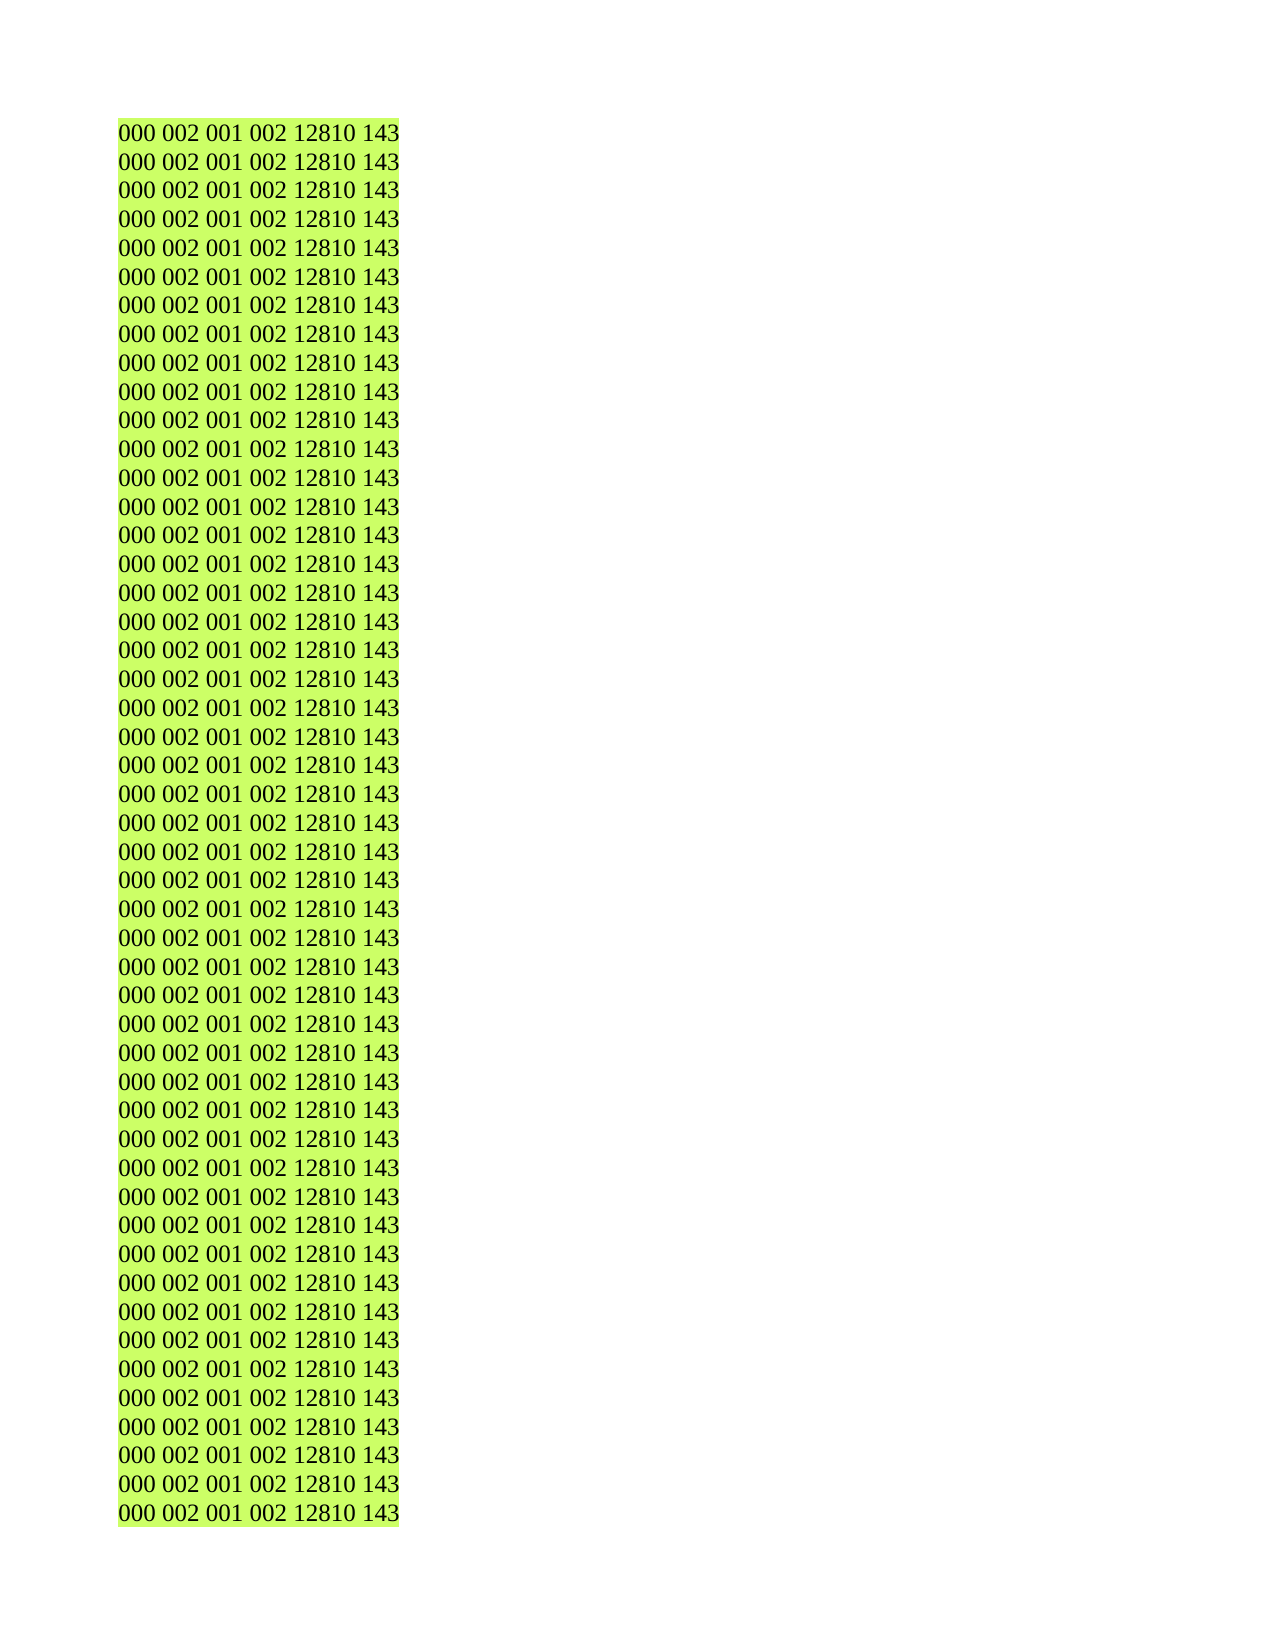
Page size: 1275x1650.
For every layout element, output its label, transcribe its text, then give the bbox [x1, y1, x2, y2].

text 000 002 001 002 12810 143 [118, 549, 1157, 578]
text 000 002 001 002 12810 143 [118, 1441, 1157, 1469]
text 000 002 001 002 12810 143 [118, 204, 1157, 233]
text 000 002 001 002 12810 143 [118, 377, 1157, 406]
text 000 002 001 002 12810 143 [118, 1009, 1157, 1038]
text 000 002 001 002 12810 143 [118, 1153, 1157, 1182]
text 000 002 001 002 12810 143 [118, 808, 1157, 837]
text 000 002 001 002 12810 143 [118, 1211, 1157, 1239]
text 000 002 001 002 12810 143 [118, 923, 1157, 952]
text 000 002 001 002 12810 143 [118, 1412, 1157, 1441]
text 000 002 001 002 12810 143 [118, 952, 1157, 981]
text 000 002 001 002 12810 143 [118, 722, 1157, 751]
text 000 002 001 002 12810 143 [118, 492, 1157, 521]
text 000 002 001 002 12810 143 [118, 1182, 1157, 1211]
text 000 002 001 002 12810 143 [118, 1096, 1157, 1124]
text 000 002 001 002 12810 143 [118, 262, 1157, 291]
text 000 002 001 002 12810 143 [118, 779, 1157, 808]
text 000 002 001 002 12810 143 [118, 434, 1157, 463]
text 000 002 001 002 12810 143 [118, 578, 1157, 607]
text 000 002 001 002 12810 143 [118, 664, 1157, 693]
text 000 002 001 002 12810 143 [118, 291, 1157, 319]
text 000 002 001 002 12810 143 [118, 147, 1157, 176]
text 000 002 001 002 12810 143 [118, 837, 1157, 866]
text 000 002 001 002 12810 143 [118, 233, 1157, 262]
text 000 002 001 002 12810 143 [118, 1067, 1157, 1096]
text 000 002 001 002 12810 143 [118, 406, 1157, 434]
text 000 002 001 002 12810 143 [118, 521, 1157, 549]
text 000 002 001 002 12810 143 [118, 1383, 1157, 1412]
text 000 002 001 002 12810 143 [118, 1326, 1157, 1354]
text 000 002 001 002 12810 143 [118, 463, 1157, 492]
text 000 002 001 002 12810 143 [118, 1354, 1157, 1383]
text 000 002 001 002 12810 143 [118, 1038, 1157, 1067]
text 000 002 001 002 12810 143 [118, 1469, 1157, 1498]
text 000 002 001 002 12810 143 [118, 636, 1157, 664]
text 000 002 001 002 12810 143 [118, 348, 1157, 377]
text 000 002 001 002 12810 143 [118, 1498, 1157, 1527]
text 000 002 001 002 12810 143 [118, 693, 1157, 722]
text 000 002 001 002 12810 143 [118, 751, 1157, 779]
text 000 002 001 002 12810 143 [118, 118, 1157, 147]
text 000 002 001 002 12810 143 [118, 319, 1157, 348]
text 000 002 001 002 12810 143 [118, 894, 1157, 923]
text 000 002 001 002 12810 143 [118, 866, 1157, 894]
text 000 002 001 002 12810 143 [118, 1124, 1157, 1153]
text 000 002 001 002 12810 143 [118, 607, 1157, 636]
text 000 002 001 002 12810 143 [118, 1239, 1157, 1268]
text 000 002 001 002 12810 143 [118, 176, 1157, 204]
text 000 002 001 002 12810 143 [118, 1297, 1157, 1326]
text 000 002 001 002 12810 143 [118, 1268, 1157, 1297]
text 000 002 001 002 12810 143 [118, 981, 1157, 1009]
